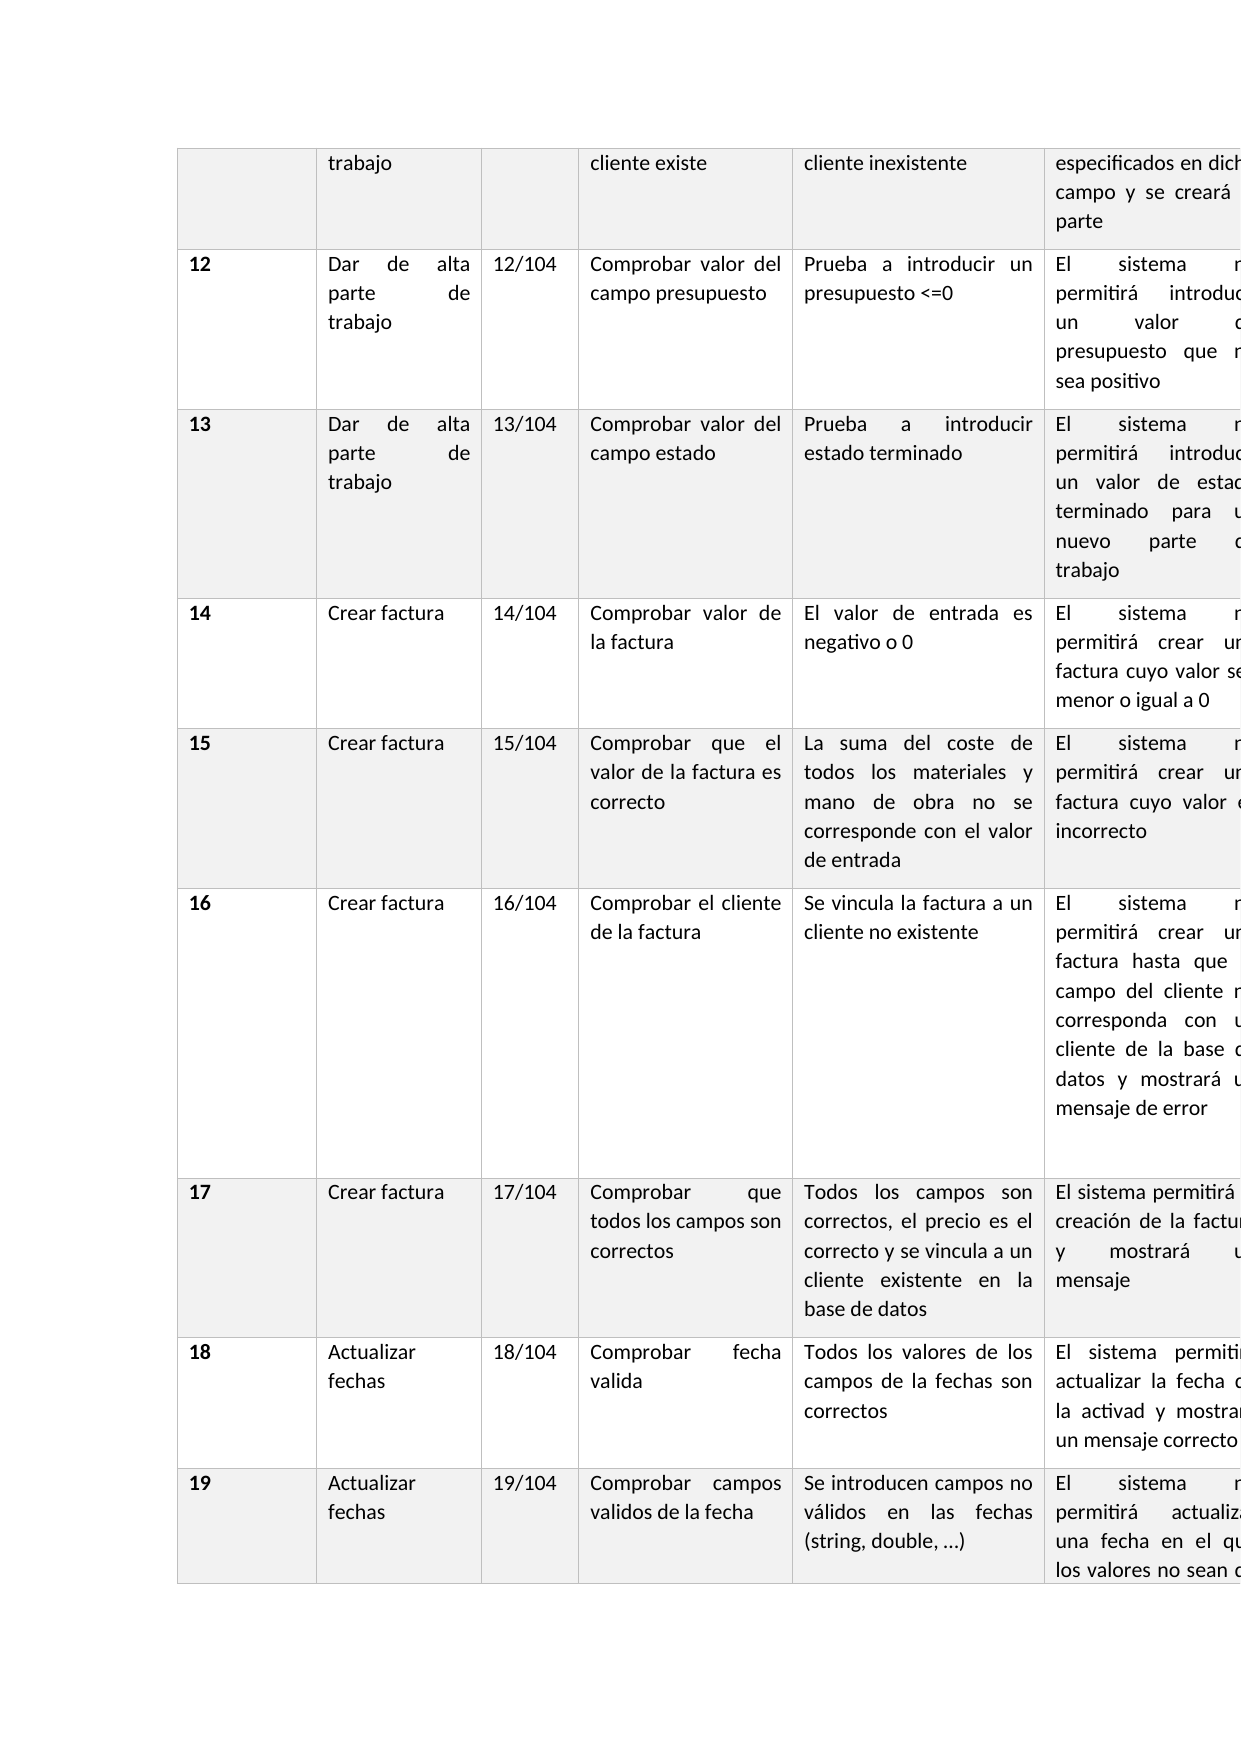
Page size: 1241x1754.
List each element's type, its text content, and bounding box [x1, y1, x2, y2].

table_cell Actualizar fechas [317, 1338, 481, 1468]
table_cell 18/104 [482, 1338, 578, 1468]
table_cell Todos los valores de los campos de la fechas son correctos [793, 1338, 1044, 1468]
table_cell Todos los campos son correctos, el precio es el correcto y se vincula a un cliente existente en la base de datos [793, 1179, 1044, 1337]
table_cell 15/104 [482, 729, 578, 888]
table_cell Crear factura [317, 1179, 481, 1337]
table_cell Comprobar que el valor de la factura es correcto [579, 729, 792, 888]
table_cell Crear factura [317, 599, 481, 728]
table_cell Comprobar valor de la factura [579, 599, 792, 728]
table_cell Prueba a introducir un presupuesto <=0 [793, 250, 1044, 409]
table_cell Actualizar fechas [317, 1469, 481, 1583]
table_cell 13 [178, 410, 316, 598]
table_cell 15 [178, 729, 316, 888]
table_cell Comprobar el cliente de la factura [579, 889, 792, 1177]
table_cell Dar de alta parte de trabajo [317, 250, 481, 409]
table_cell 19/104 [482, 1469, 578, 1583]
table_cell cliente existe [579, 149, 792, 249]
table_cell El sistema no permitirá crear una factura cuyo valor sea menor o igual a 0 [1045, 599, 1240, 728]
table_cell Comprobar fecha valida [579, 1338, 792, 1468]
table_cell 12 [178, 250, 316, 409]
table_cell El sistema no permitirá actualizar una fecha en el que los valores no sean de tipo integer y mostrará un mensaje de error [1045, 1469, 1240, 1583]
table_cell Comprobar valor del campo estado [579, 410, 792, 598]
table_cell 17/104 [482, 1179, 578, 1337]
table_cell El sistema no permitirá crear una factura cuyo valor es incorrecto [1045, 729, 1240, 888]
table_cell 14/104 [482, 599, 578, 728]
table_cell El sistema permitirá actualizar la fecha de la activad y mostrará un mensaje correcto [1045, 1338, 1240, 1468]
table_cell El sistema permitirá la creación de la factura y mostrará un mensaje [1045, 1179, 1240, 1337]
table_cell 17 [178, 1179, 316, 1337]
table_cell cliente inexistente [793, 149, 1044, 249]
table_cell Comprobar campos validos de la fecha [579, 1469, 792, 1583]
table_cell 16/104 [482, 889, 578, 1177]
table_cell El sistema no permitirá introducir un valor de estado terminado para un nuevo parte de trabajo [1045, 410, 1240, 598]
table_cell El valor de entrada es negativo o 0 [793, 599, 1044, 728]
table_cell Crear factura [317, 889, 481, 1177]
table_cell 12/104 [482, 250, 578, 409]
table_cell Comprobar valor del campo presupuesto [579, 250, 792, 409]
table_cell Dar de alta parte de trabajo [317, 410, 481, 598]
table_cell 14 [178, 599, 316, 728]
table_cell 13/104 [482, 410, 578, 598]
table_cell Se vincula la factura a un cliente no existente [793, 889, 1044, 1177]
table_cell Comprobar que todos los campos son correctos [579, 1179, 792, 1337]
table_cell 19 [178, 1469, 316, 1583]
table_cell Crear factura [317, 729, 481, 888]
table_cell Se dará de alta un cliente con los datos especificados en dicho campo y se creará el parte [1045, 149, 1240, 249]
table_cell trabajo [317, 149, 481, 249]
table_cell El sistema no permitirá introducir un valor de presupuesto que no sea positivo [1045, 250, 1240, 409]
table_cell [482, 149, 578, 249]
table_cell La suma del coste de todos los materiales y mano de obra no se corresponde con el valor de entrada [793, 729, 1044, 888]
table_cell 18 [178, 1338, 316, 1468]
table_cell [178, 149, 316, 249]
table_cell Prueba a introducir estado terminado [793, 410, 1044, 598]
table_cell Se introducen campos no válidos en las fechas (string, double, …) [793, 1469, 1044, 1583]
table_cell El sistema no permitirá crear una factura hasta que el campo del cliente no corresponda con un cliente de la base de datos y mostrará un mensaje de error [1045, 889, 1240, 1177]
table_cell 16 [178, 889, 316, 1177]
